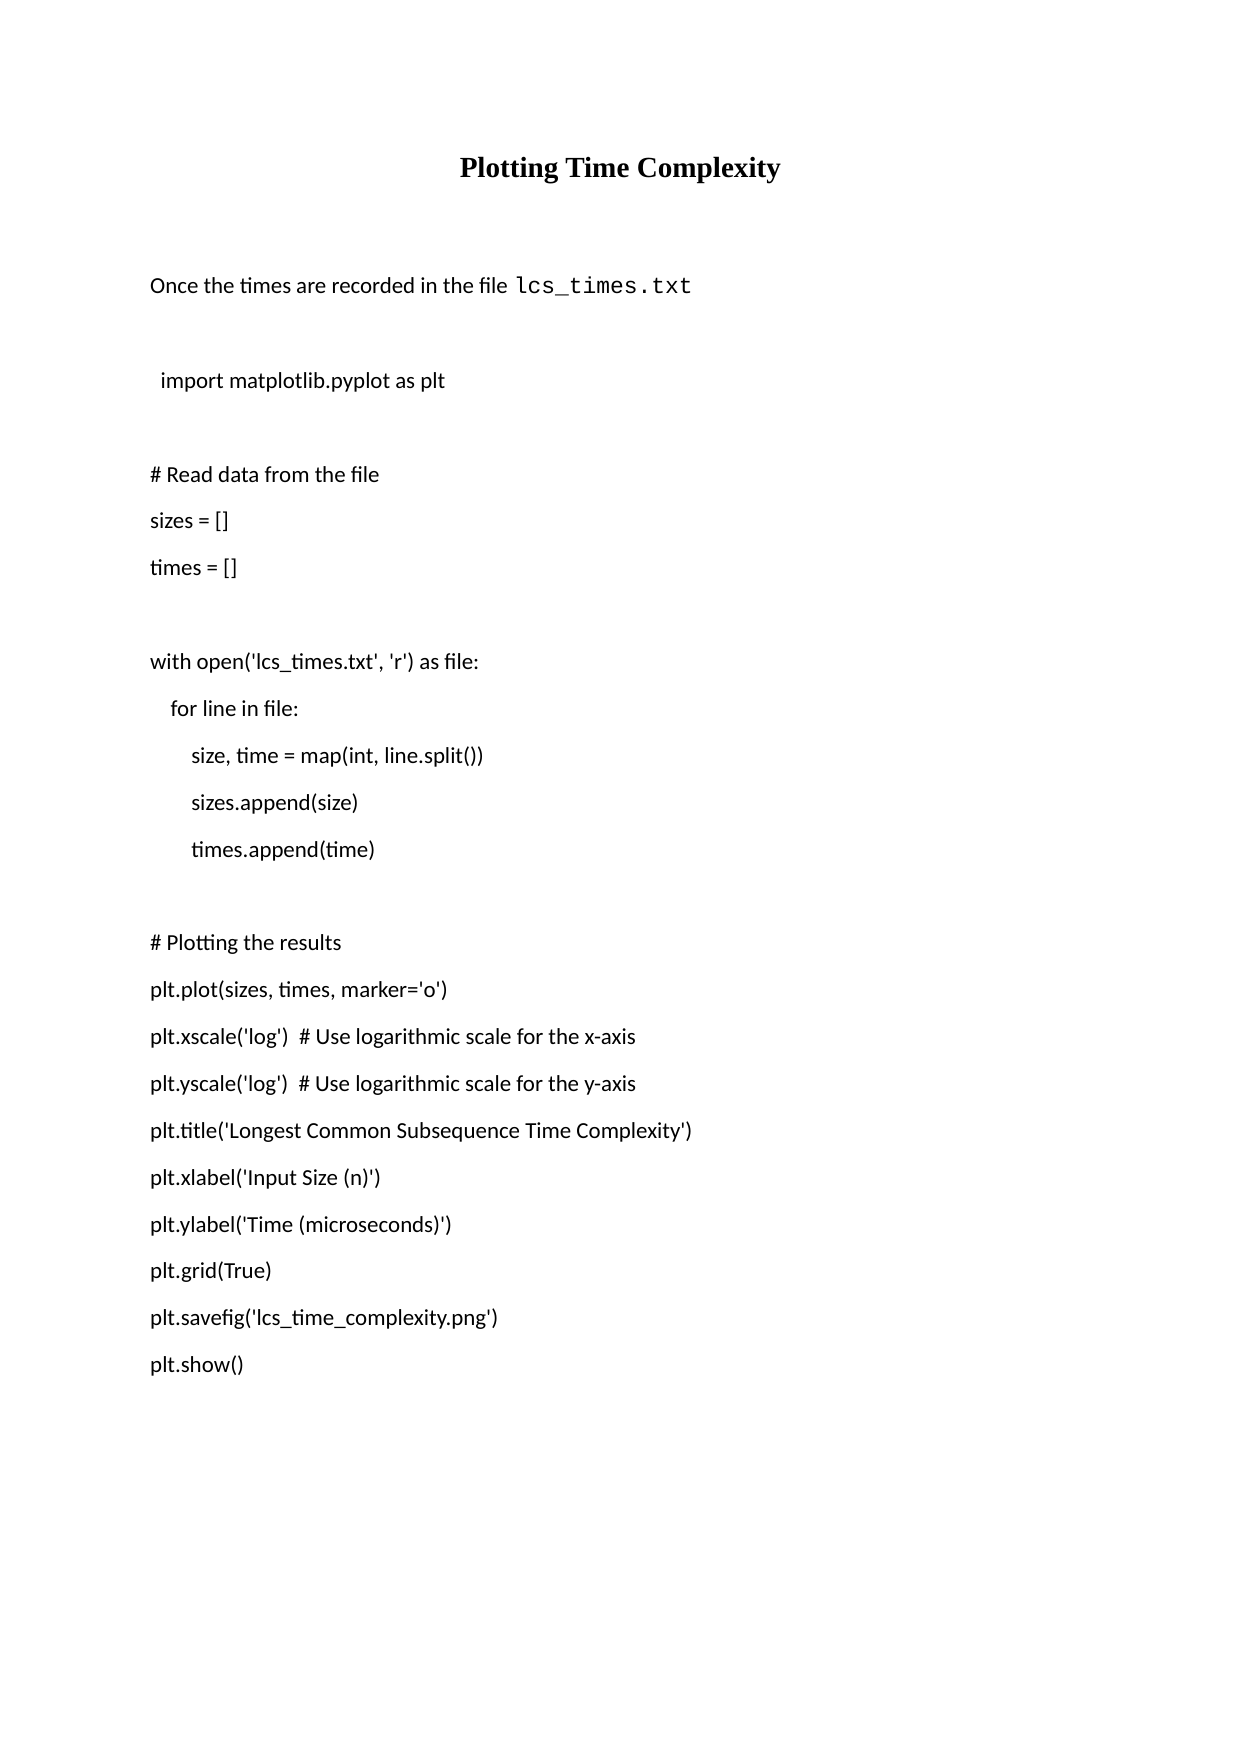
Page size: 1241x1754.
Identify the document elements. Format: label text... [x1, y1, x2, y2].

text plt.xscale('log') # Use logarithmic scale for the x-axis [150, 1022, 1090, 1050]
text size, time = map(int, line.split()) [150, 741, 1090, 769]
text times = [] [150, 553, 1090, 581]
text plt.title('Longest Common Subsequence Time Complexity') [150, 1116, 1090, 1144]
text plt.plot(sizes, times, marker='o') [150, 975, 1090, 1003]
text sizes.append(size) [150, 788, 1090, 816]
text Once the times are recorded in the file lcs_times.txt [150, 271, 1090, 300]
text import matplotlib.pyplot as plt [150, 366, 1090, 394]
text # Read data from the file [150, 460, 1090, 488]
text times.append(time) [150, 835, 1090, 863]
subtitle Plotting Time Complexity [150, 150, 1090, 256]
text with open('lcs_times.txt', 'r') as file: [150, 647, 1090, 675]
text plt.ylabel('Time (microseconds)') [150, 1210, 1090, 1238]
text sizes = [] [150, 507, 1090, 534]
text plt.show() [150, 1350, 1090, 1439]
text plt.xlabel('Input Size (n)') [150, 1163, 1090, 1191]
text plt.grid(True) [150, 1257, 1090, 1284]
text for line in file: [150, 694, 1090, 722]
text # Plotting the results [150, 928, 1090, 956]
text plt.savefig('lcs_time_complexity.png') [150, 1303, 1090, 1331]
text plt.yscale('log') # Use logarithmic scale for the y-axis [150, 1069, 1090, 1097]
